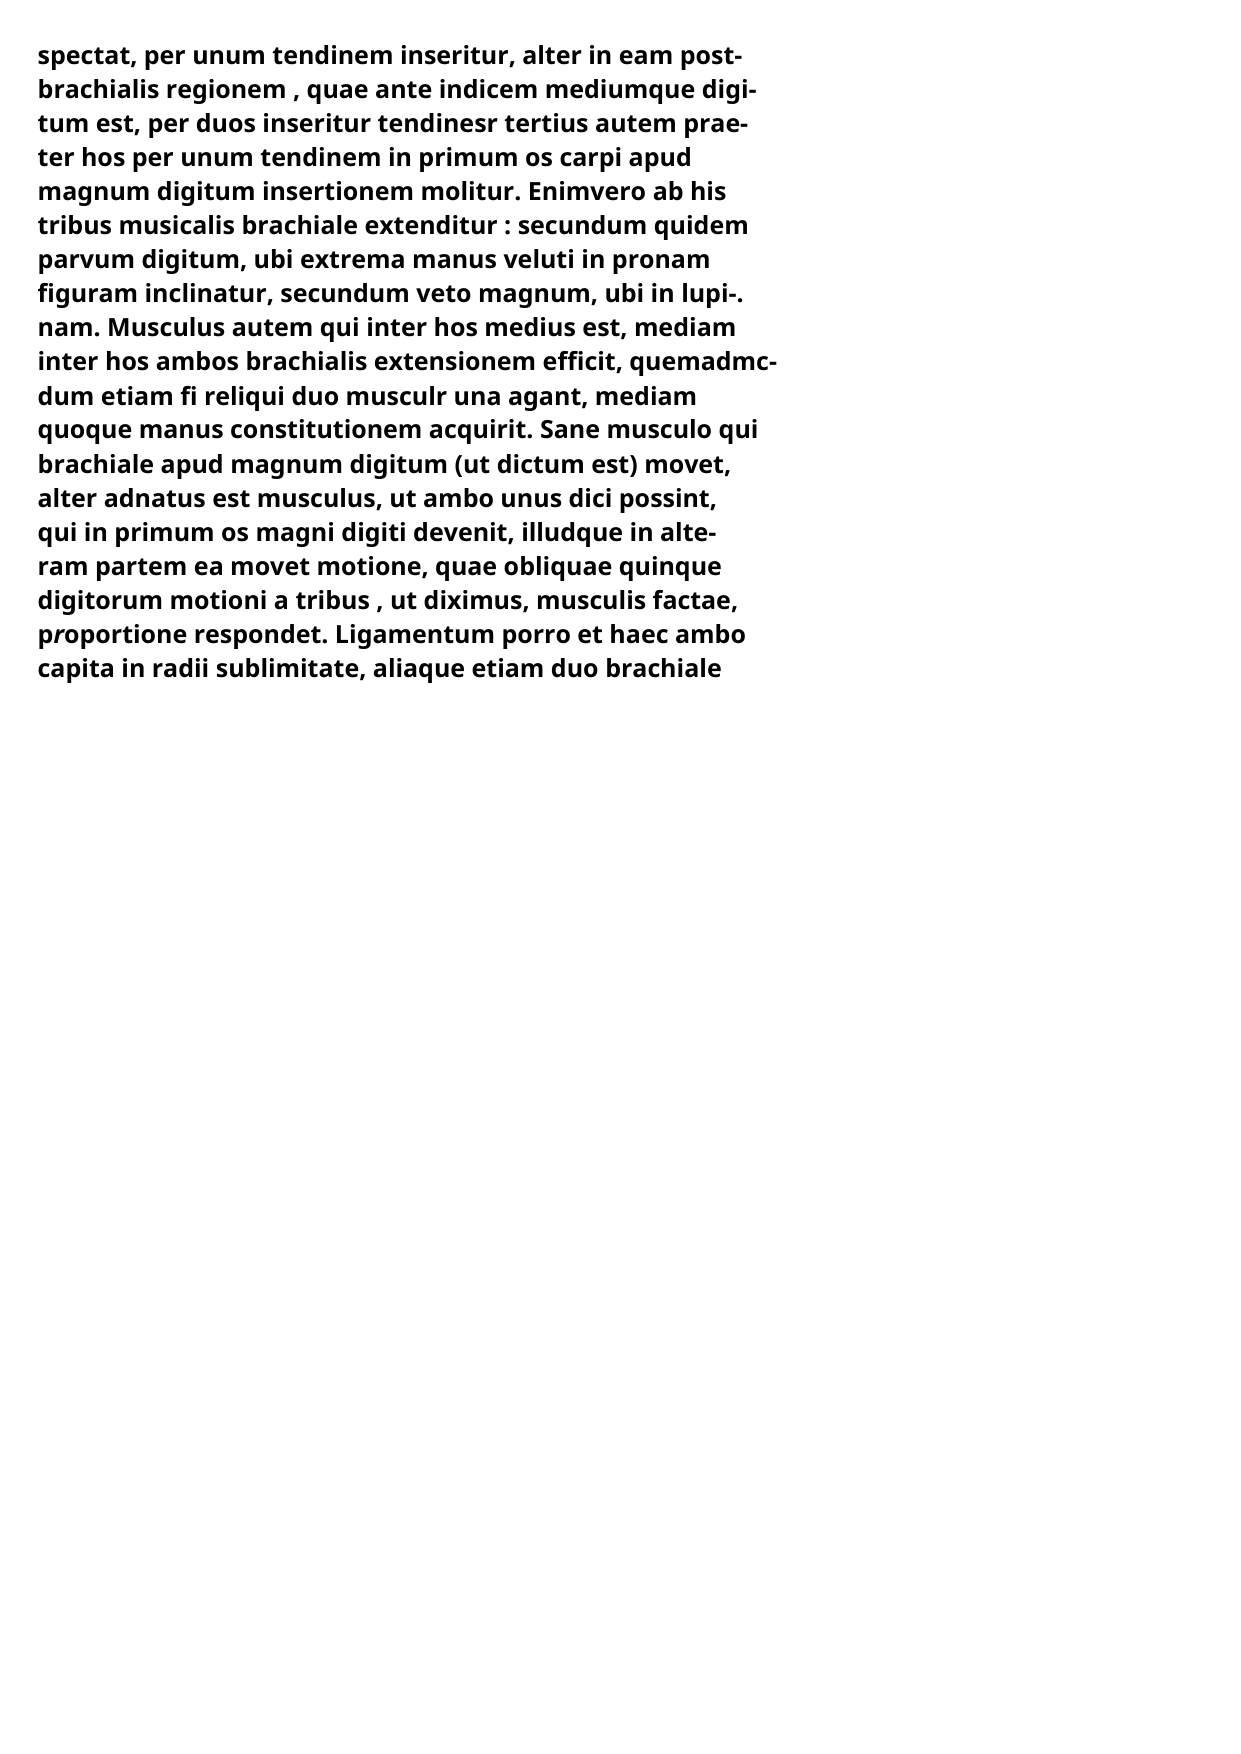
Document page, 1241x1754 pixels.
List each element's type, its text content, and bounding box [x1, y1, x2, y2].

text spectat, per unum tendinem inseritur, alter in eam post- brachialis regionem , quae ante indicem mediumque digi- tum est, per duos inseritur tendinesr tertius autem prae- ter hos per unum tendinem in primum os carpi apud magnum digitum insertionem molitur. Enimvero ab his tribus musicalis brachiale extenditur : secundum quidem parvum digitum, ubi extrema manus veluti in pronam figuram inclinatur, secundum veto magnum, ubi in lupi-. nam. Musculus autem qui inter hos medius est, mediam inter hos ambos brachialis extensionem efficit, quemadmc- dum etiam fi reliqui duo musculr una agant, mediam quoque manus constitutionem acquirit. Sane musculo qui brachiale apud magnum digitum (ut dictum est) movet, alter adnatus est musculus, ut ambo unus dici possint, qui in primum os magni digiti devenit, illudque in alte- ram partem ea movet motione, quae obliquae quinque digitorum motioni a tribus , ut diximus, musculis factae, proportione respondet. Ligamentum porro et haec ambo capita in radii sublimitate, aliaque etiam duo brachiale [37, 37, 1203, 685]
